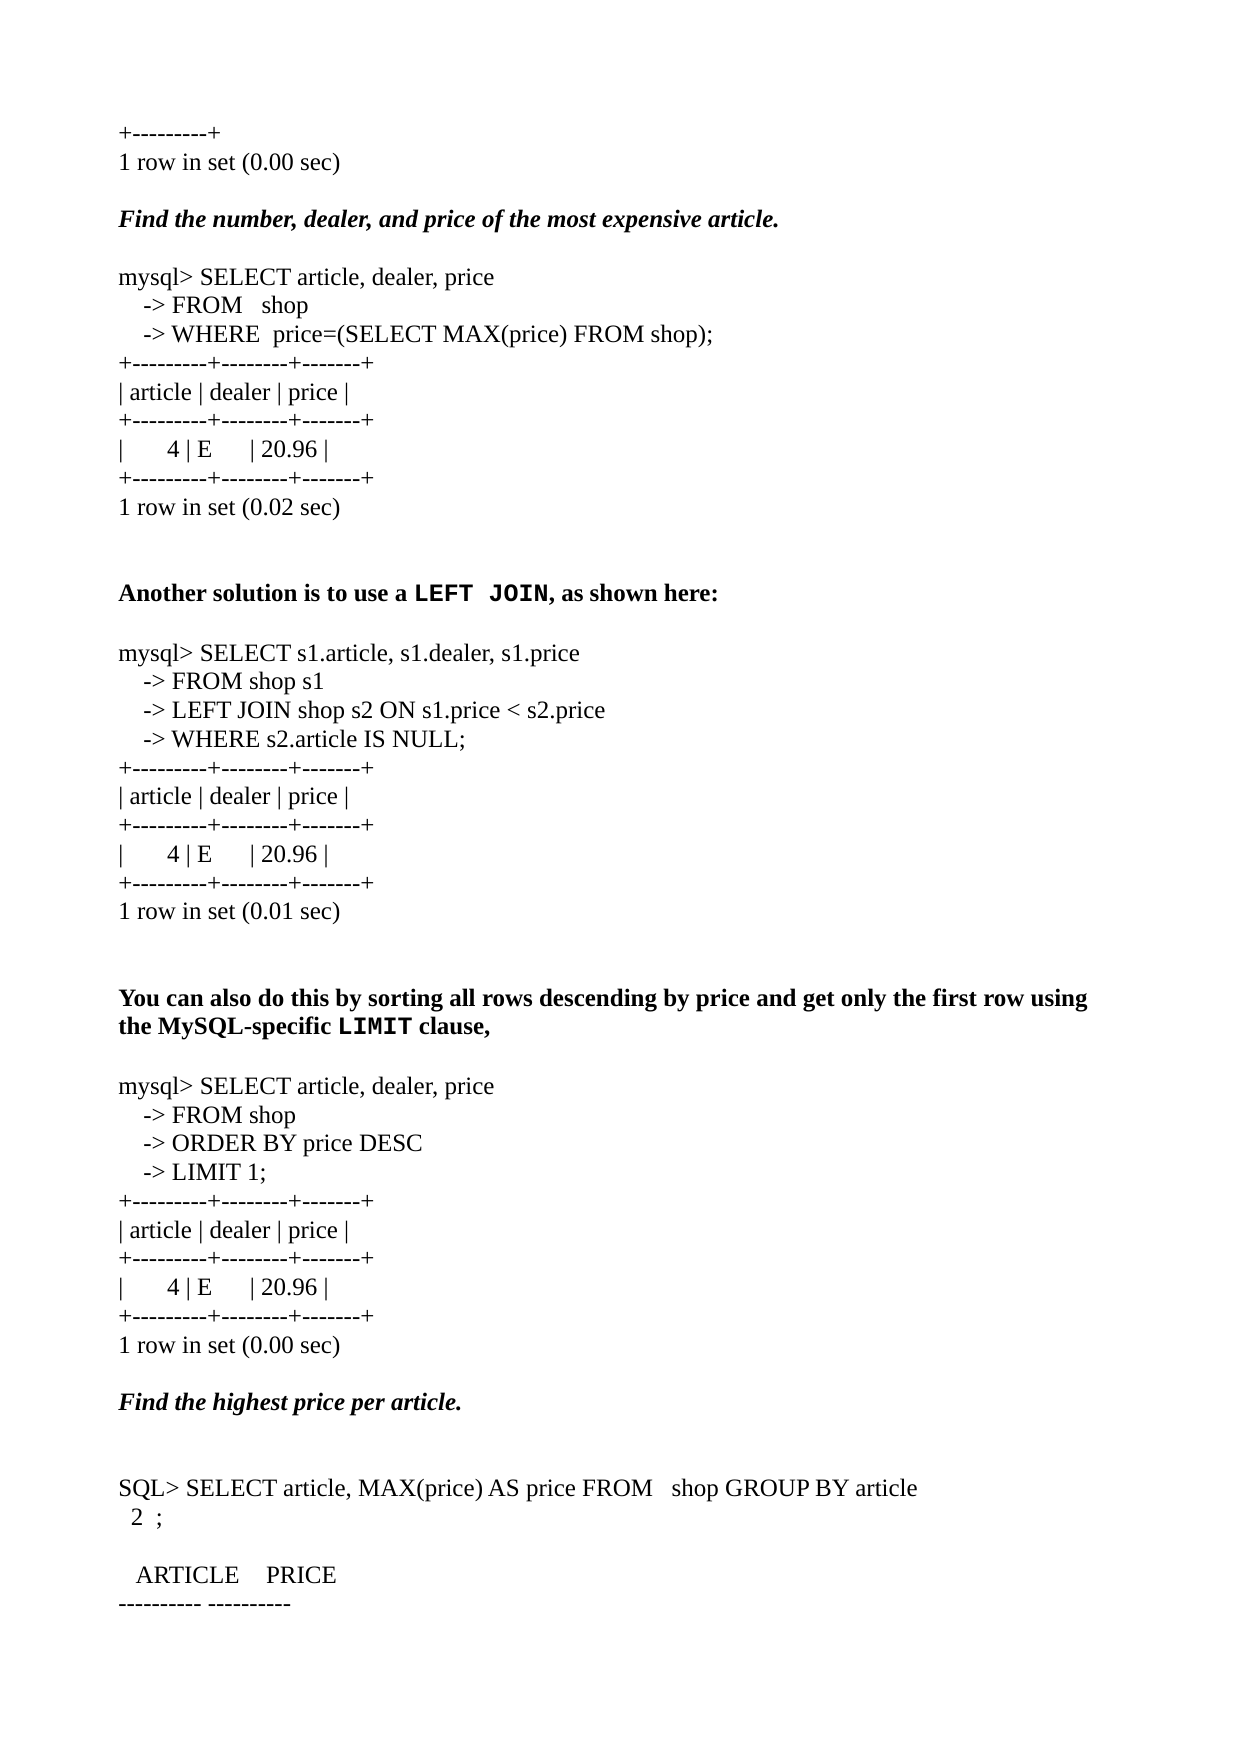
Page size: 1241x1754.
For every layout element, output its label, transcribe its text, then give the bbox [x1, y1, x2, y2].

text ARTICLE PRICE [118, 1560, 1122, 1588]
text -> ORDER BY price DESC [118, 1128, 1122, 1157]
text | article | dealer | price | [118, 1215, 1122, 1243]
text -> FROM shop [118, 291, 1122, 319]
text | article | dealer | price | [118, 781, 1122, 810]
text | article | dealer | price | [118, 377, 1122, 406]
text You can also do this by sorting all rows descending by price and get only the first row using the MySQL-specific LIMIT clause, [118, 983, 1122, 1042]
text -> WHERE price=(SELECT MAX(price) FROM shop); [118, 319, 1122, 348]
text 1 row in set (0.02 sec) [118, 492, 1122, 521]
text Find the number, dealer, and price of the most expensive article. [118, 204, 1122, 233]
text -> WHERE s2.article IS NULL; [118, 724, 1122, 753]
text | 4 | E | 20.96 | [118, 1272, 1122, 1301]
text 1 row in set (0.00 sec) [118, 1330, 1122, 1358]
text +---------+--------+-------+ [118, 406, 1122, 434]
text mysql> SELECT article, dealer, price [118, 1071, 1122, 1100]
text Find the highest price per article. [118, 1387, 1122, 1416]
text +---------+--------+-------+ [118, 868, 1122, 896]
text +---------+--------+-------+ [118, 1186, 1122, 1215]
text 1 row in set (0.01 sec) [118, 896, 1122, 925]
text 1 row in set (0.00 sec) [118, 147, 1122, 176]
text +---------+--------+-------+ [118, 463, 1122, 492]
text +---------+ [118, 118, 1122, 147]
text mysql> SELECT s1.article, s1.dealer, s1.price [118, 638, 1122, 666]
text | 4 | E | 20.96 | [118, 839, 1122, 868]
text +---------+--------+-------+ [118, 810, 1122, 839]
text SQL> SELECT article, MAX(price) AS price FROM shop GROUP BY article [118, 1473, 1122, 1502]
text -> LEFT JOIN shop s2 ON s1.price < s2.price [118, 695, 1122, 724]
text 2 ; [118, 1502, 1122, 1531]
text +---------+--------+-------+ [118, 753, 1122, 781]
text +---------+--------+-------+ [118, 348, 1122, 377]
text | 4 | E | 20.96 | [118, 434, 1122, 463]
text ---------- ---------- [118, 1588, 1122, 1617]
text -> FROM shop s1 [118, 666, 1122, 695]
text -> LIMIT 1; [118, 1157, 1122, 1186]
text Another solution is to use a LEFT JOIN, as shown here: [118, 578, 1122, 609]
text +---------+--------+-------+ [118, 1243, 1122, 1272]
text mysql> SELECT article, dealer, price [118, 262, 1122, 291]
text -> FROM shop [118, 1100, 1122, 1128]
text +---------+--------+-------+ [118, 1301, 1122, 1330]
